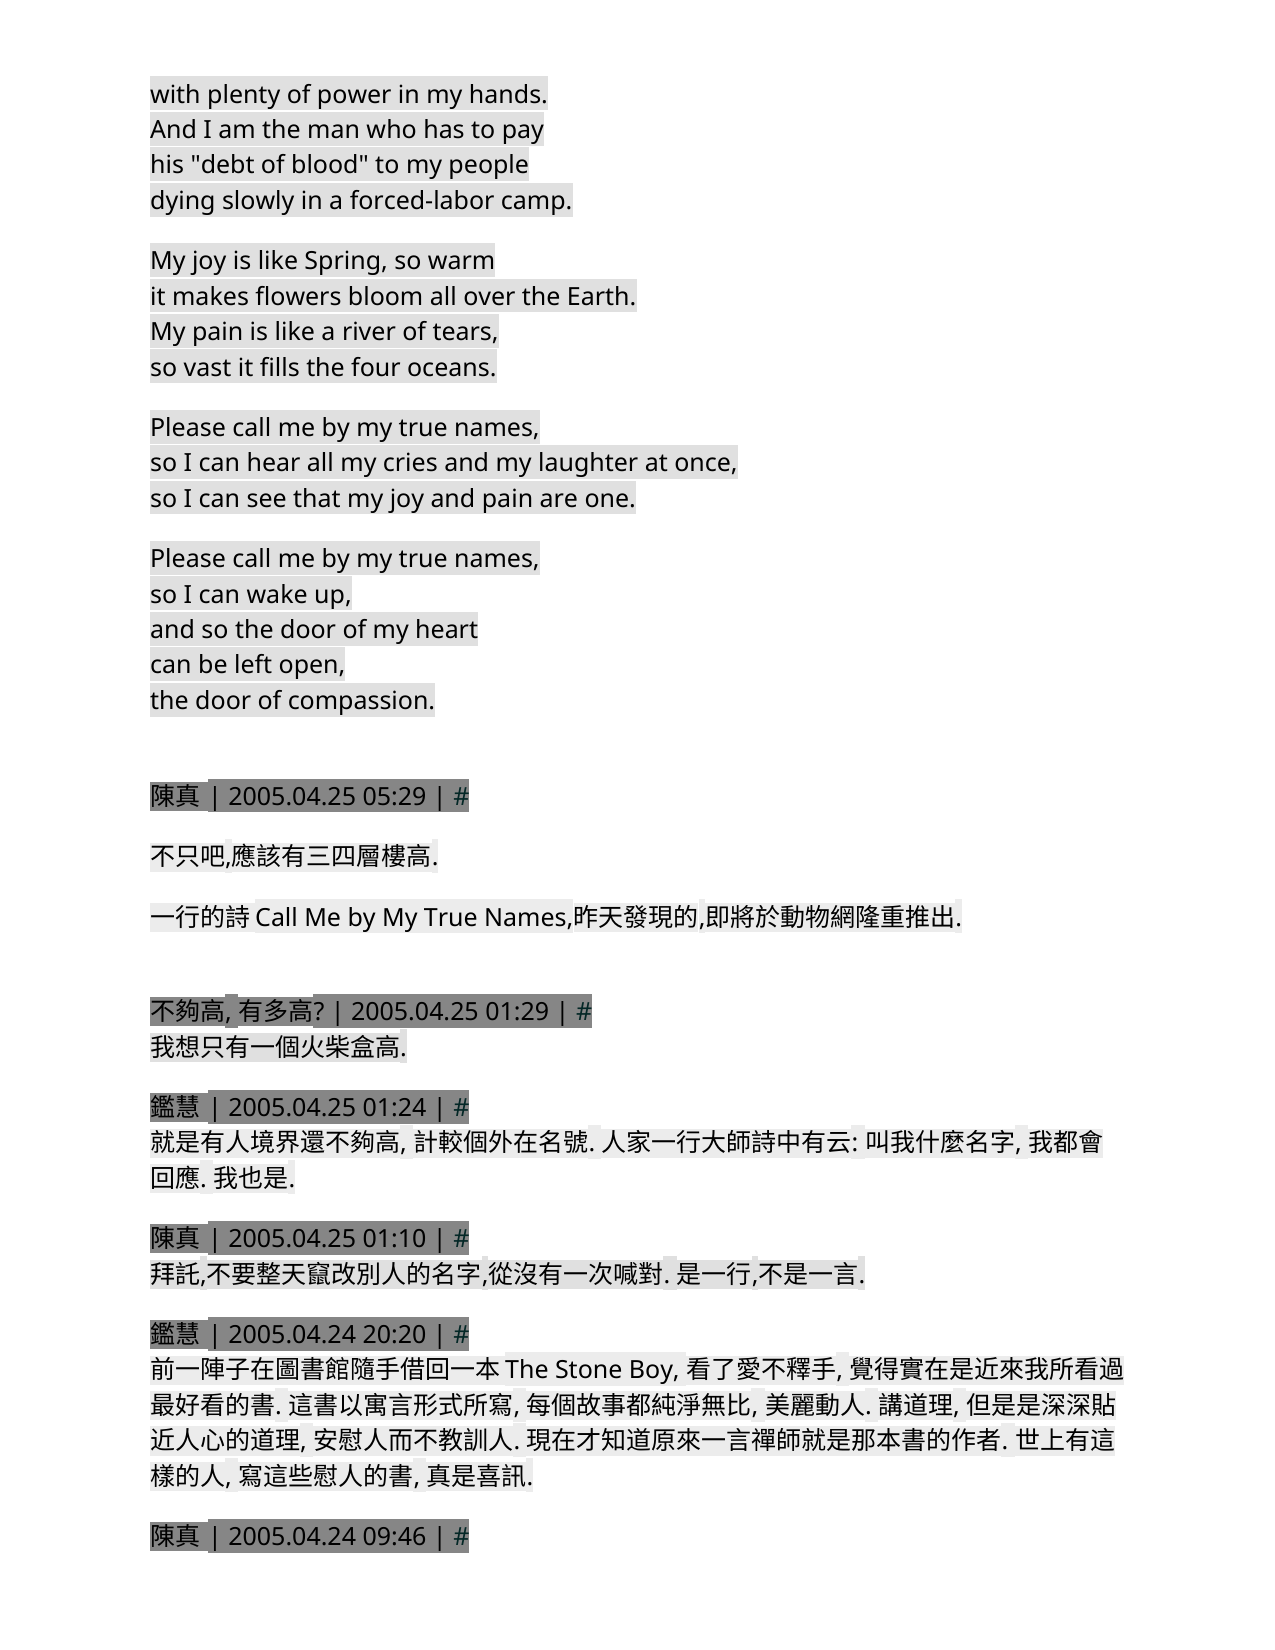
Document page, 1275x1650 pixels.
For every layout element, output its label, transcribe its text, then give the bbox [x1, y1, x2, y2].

text with plenty of power in my hands. And I am the man who has to pay his "debt of blood" to my people dying slowly in a forced-labor camp. [150, 75, 1125, 217]
text My joy is like Spring, so warm it makes flowers bloom all over the Earth. My pain is like a river of tears, so vast it fills the four oceans. [150, 242, 1125, 383]
text 陳真 | 2005.04.25 01:10 | # [150, 1219, 1125, 1255]
text 不只吧,應該有三四層樓高. [150, 837, 1125, 873]
text Please call me by my true names, so I can hear all my cries and my laughter at once, so I can see that my joy and pain are one. [150, 408, 1125, 514]
text Please call me by my true names, so I can wake up, and so the door of my heart can be left open, the door of compassion. [150, 539, 1125, 752]
text 鑑慧 | 2005.04.25 01:24 | # [150, 1088, 1125, 1124]
text 前一陣子在圖書館隨手借回一本The Stone Boy, 看了愛不釋手, 覺得實在是近來我所看過最好看的書. 這書以寓言形式所寫, 每個故事都純淨無比, 美麗動人. 講道理, 但是是深深貼近人心的道理, 安慰人而不教訓人. 現在才知道原來一言禪師就是那本書的作者. 世上有這樣的人, 寫這些慰人的書, 真是喜訊. [150, 1351, 1125, 1492]
text 一行的詩Call Me by My True Names,昨天發現的,即將於動物網隆重推出. [150, 898, 1125, 933]
text 我想只有一個火柴盒高. [150, 1028, 1125, 1063]
text 陳真 | 2005.04.25 05:29 | # [150, 777, 1125, 812]
text 拜託,不要整天竄改別人的名字,從沒有一次喊對. 是一行,不是一言. [150, 1255, 1125, 1290]
text 陳真 | 2005.04.24 09:46 | # [150, 1517, 1125, 1553]
text 就是有人境界還不夠高, 計較個外在名號. 人家一行大師詩中有云: 叫我什麼名字, 我都會回應. 我也是. [150, 1124, 1125, 1194]
text 鑑慧 | 2005.04.24 20:20 | # [150, 1315, 1125, 1351]
text 不夠高, 有多高? | 2005.04.25 01:29 | # [150, 992, 1125, 1028]
